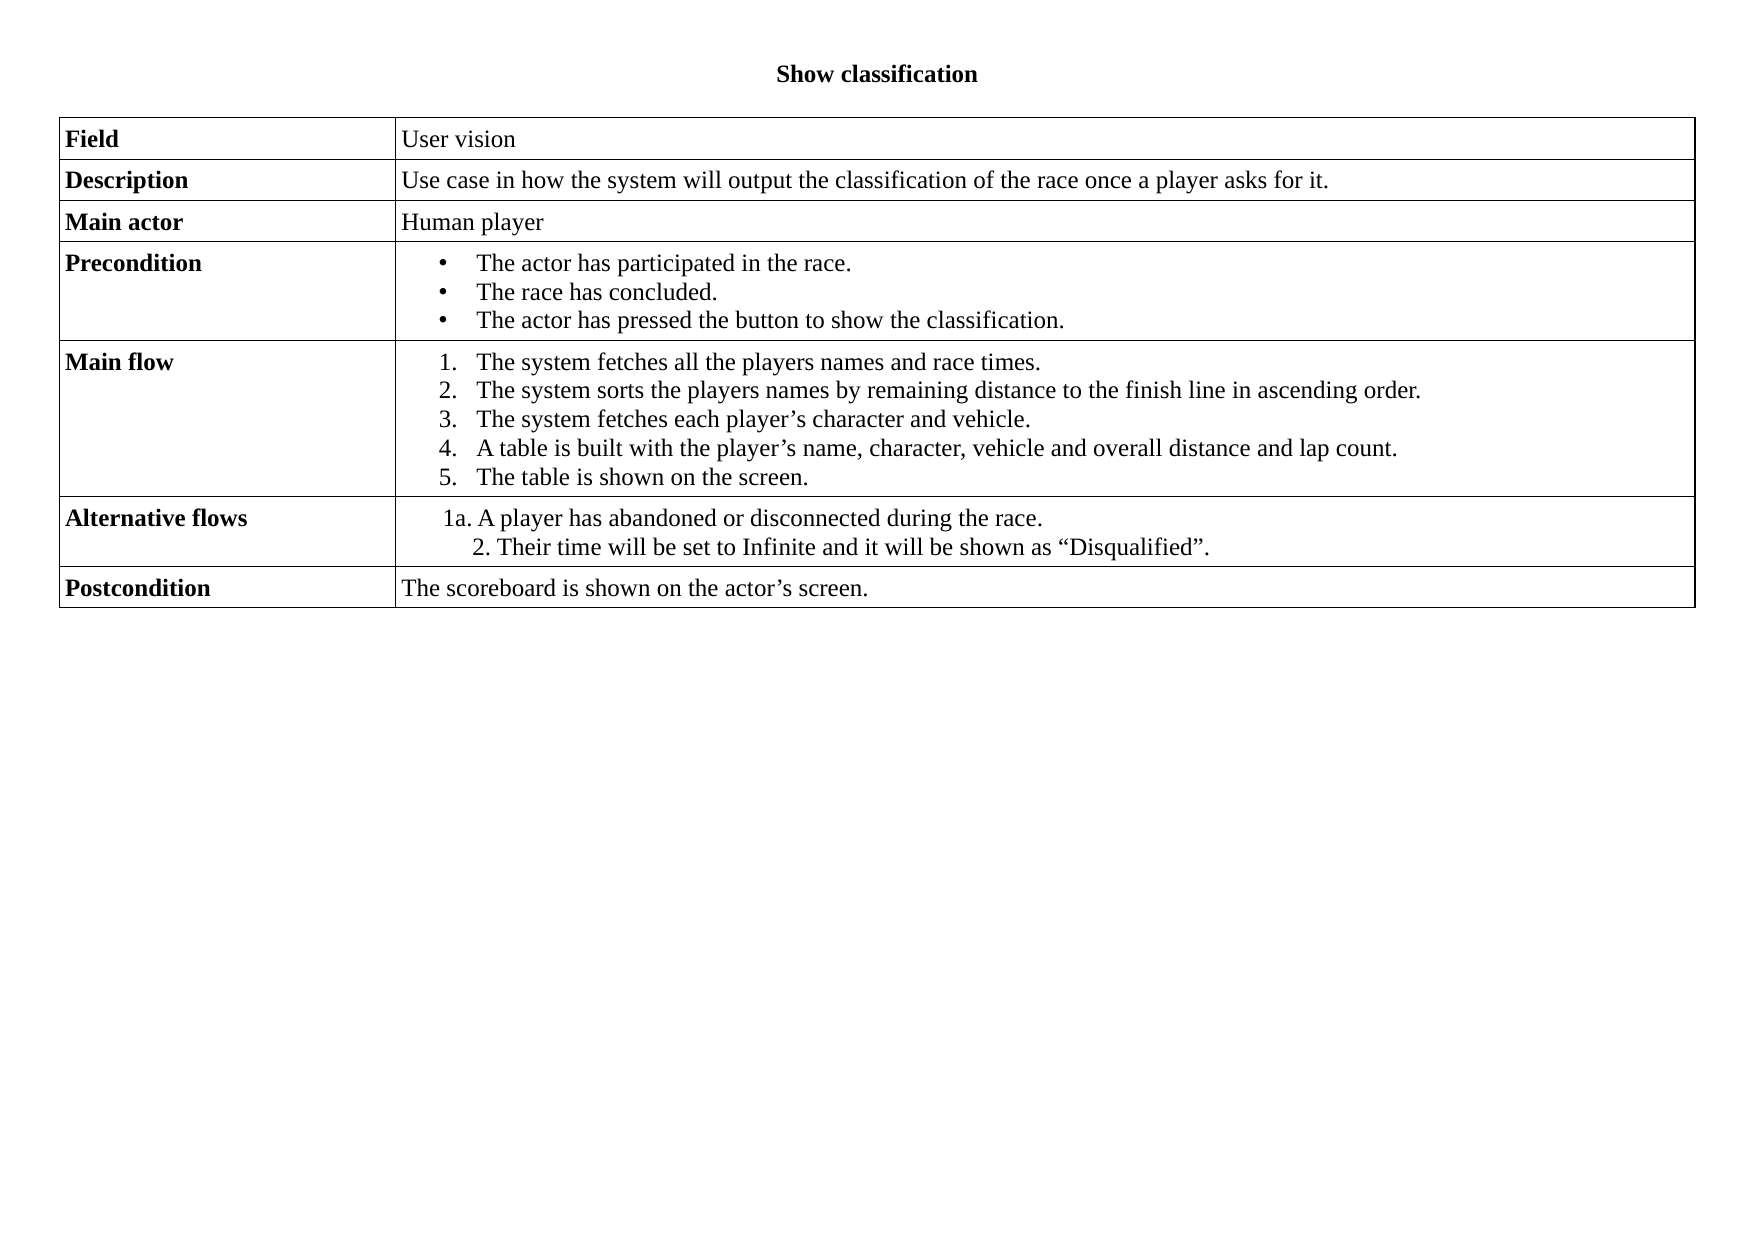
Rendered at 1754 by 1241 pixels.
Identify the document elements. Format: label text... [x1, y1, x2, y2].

table_cell The actor has participated in the race. The race has concluded. The actor has pressed the button to show the classification. [396, 242, 1694, 340]
table_cell Human player [396, 201, 1694, 241]
table_cell The scoreboard is shown on the actor’s screen. [396, 567, 1694, 607]
table_cell Main flow [60, 341, 395, 496]
table_cell Postcondition [60, 567, 395, 607]
table_cell Precondition [60, 242, 395, 340]
table_header User vision [396, 118, 1694, 158]
table_cell Alternative flows [60, 497, 395, 566]
table_header Field [60, 118, 395, 158]
table_cell Main actor [60, 201, 395, 241]
table_cell Description [60, 160, 395, 200]
table_cell The system fetches all the players names and race times. The system sorts the players names by remaining distance to the finish line in ascending order. The system fetches each player’s character and vehicle. A table is built with the player’s name, character, vehicle and overall distance and lap count. The table is shown on the screen. [396, 341, 1694, 496]
table_cell 1a. A player has abandoned or disconnected during the race. 2. Their time will be set to Infinite and it will be shown as “Disqualified”. [396, 497, 1694, 566]
table_cell Use case in how the system will output the classification of the race once a player asks for it. [396, 160, 1694, 200]
